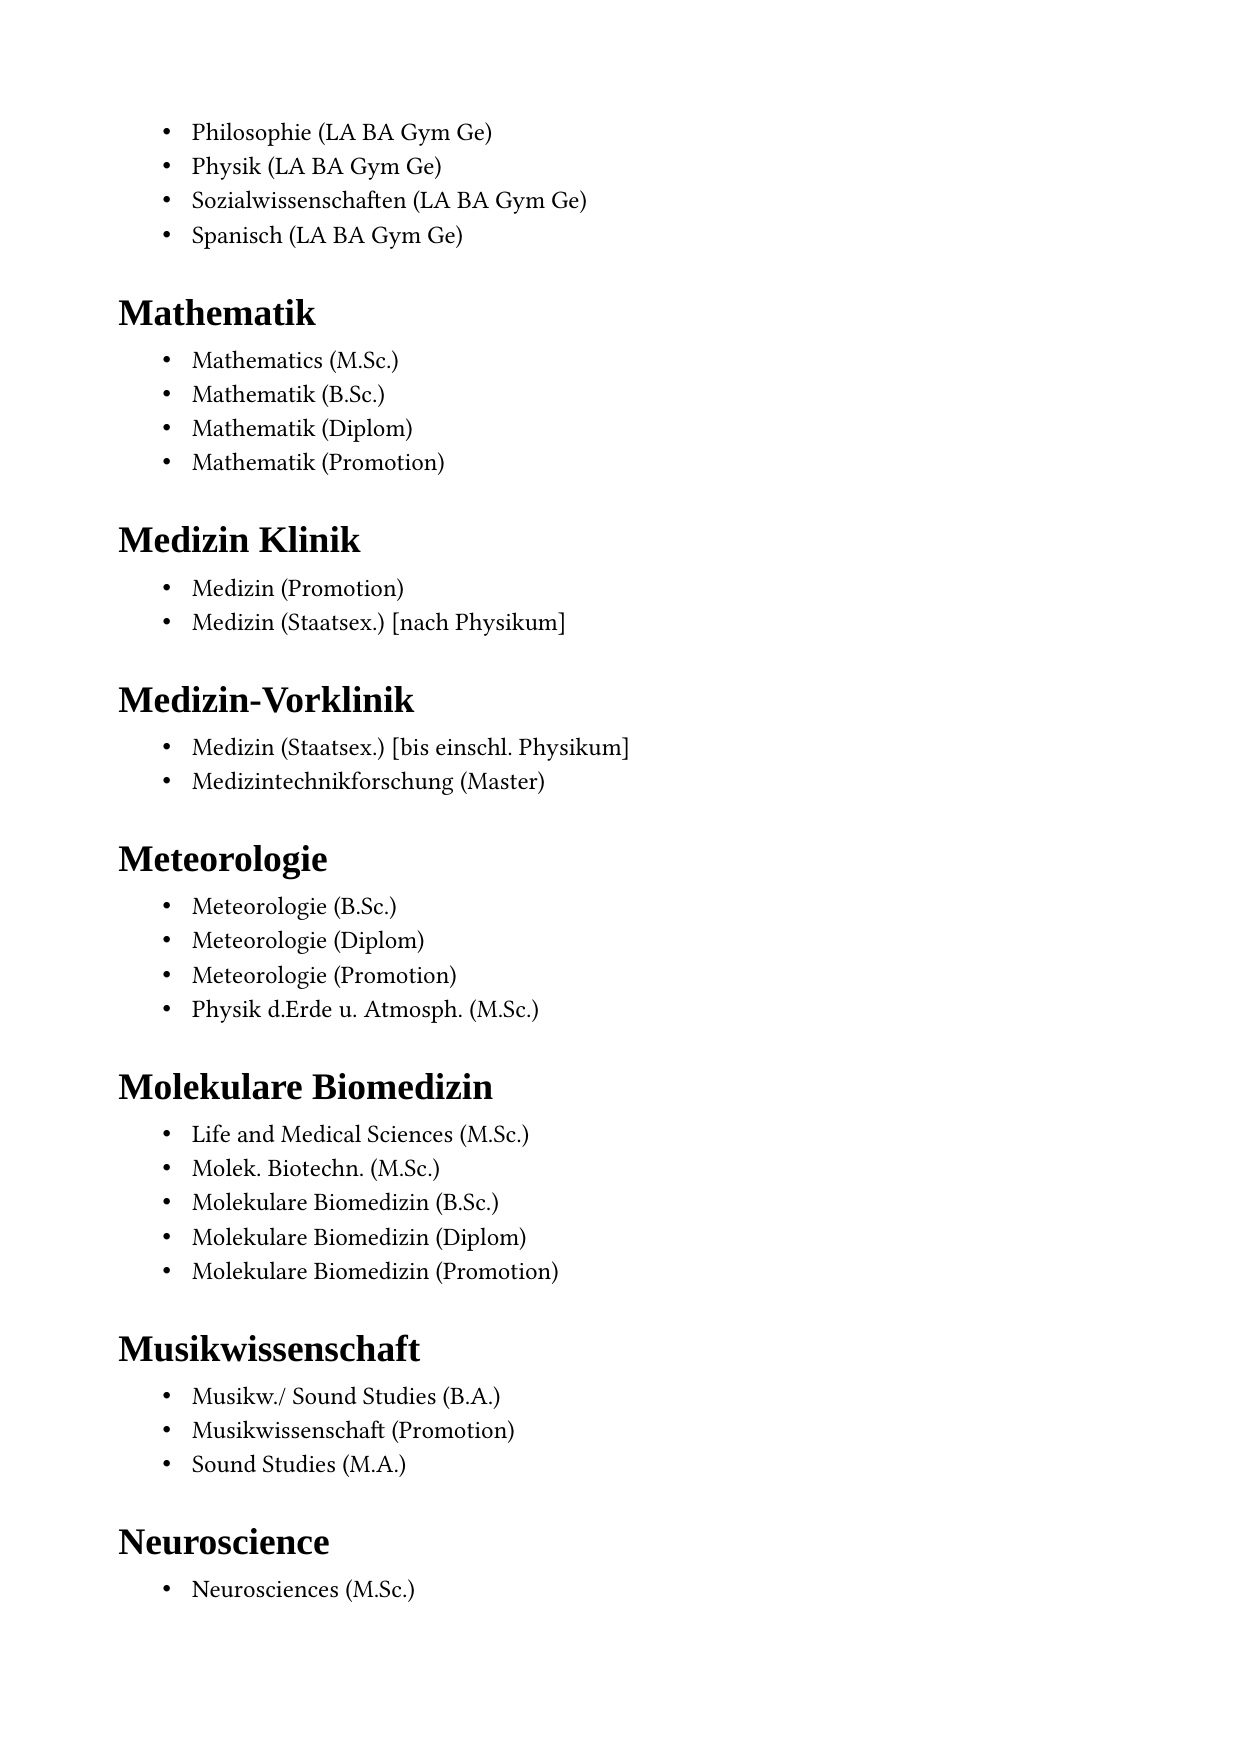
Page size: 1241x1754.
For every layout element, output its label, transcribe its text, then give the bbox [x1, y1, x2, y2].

list Mathematics (M.Sc.) [162, 346, 1122, 374]
list Physik (LA BA Gym Ge) [162, 152, 1122, 181]
list Spanisch (LA BA Gym Ge) [162, 221, 1122, 249]
subtitle Molekulare Biomedizin [118, 1064, 1122, 1107]
list Musikw./ Sound Studies (B.A.) [162, 1382, 1122, 1410]
list Meteorologie (Promotion) [162, 961, 1122, 989]
subtitle Medizin Klinik [118, 518, 1122, 561]
list Philosophie (LA BA Gym Ge) [162, 118, 1122, 147]
list Sozialwissenschaften (LA BA Gym Ge) [162, 186, 1122, 215]
subtitle Mathematik [118, 290, 1122, 333]
list Medizin (Staatsex.) [nach Physikum] [162, 608, 1122, 636]
list Molekulare Biomedizin (Promotion) [162, 1257, 1122, 1285]
list Meteorologie (B.Sc.) [162, 892, 1122, 921]
list Medizin (Staatsex.) [bis einschl. Physikum] [162, 733, 1122, 761]
subtitle Neuroscience [118, 1520, 1122, 1563]
list Mathematik (Promotion) [162, 448, 1122, 477]
list Life and Medical Sciences (M.Sc.) [162, 1120, 1122, 1148]
list Mathematik (B.Sc.) [162, 380, 1122, 408]
list Sound Studies (M.A.) [162, 1450, 1122, 1479]
subtitle Musikwissenschaft [118, 1326, 1122, 1369]
list Physik d.Erde u. Atmosph. (M.Sc.) [162, 995, 1122, 1023]
subtitle Medizin-Vorklinik [118, 677, 1122, 720]
list Molekulare Biomedizin (Diplom) [162, 1222, 1122, 1251]
subtitle Meteorologie [118, 837, 1122, 880]
list Musikwissenschaft (Promotion) [162, 1416, 1122, 1444]
list Medizintechnikforschung (Master) [162, 767, 1122, 796]
list Molek. Biotechn. (M.Sc.) [162, 1154, 1122, 1183]
list Mathematik (Diplom) [162, 414, 1122, 443]
list Neurosciences (M.Sc.) [162, 1575, 1122, 1604]
list Meteorologie (Diplom) [162, 926, 1122, 955]
list Molekulare Biomedizin (B.Sc.) [162, 1188, 1122, 1217]
list Medizin (Promotion) [162, 573, 1122, 602]
